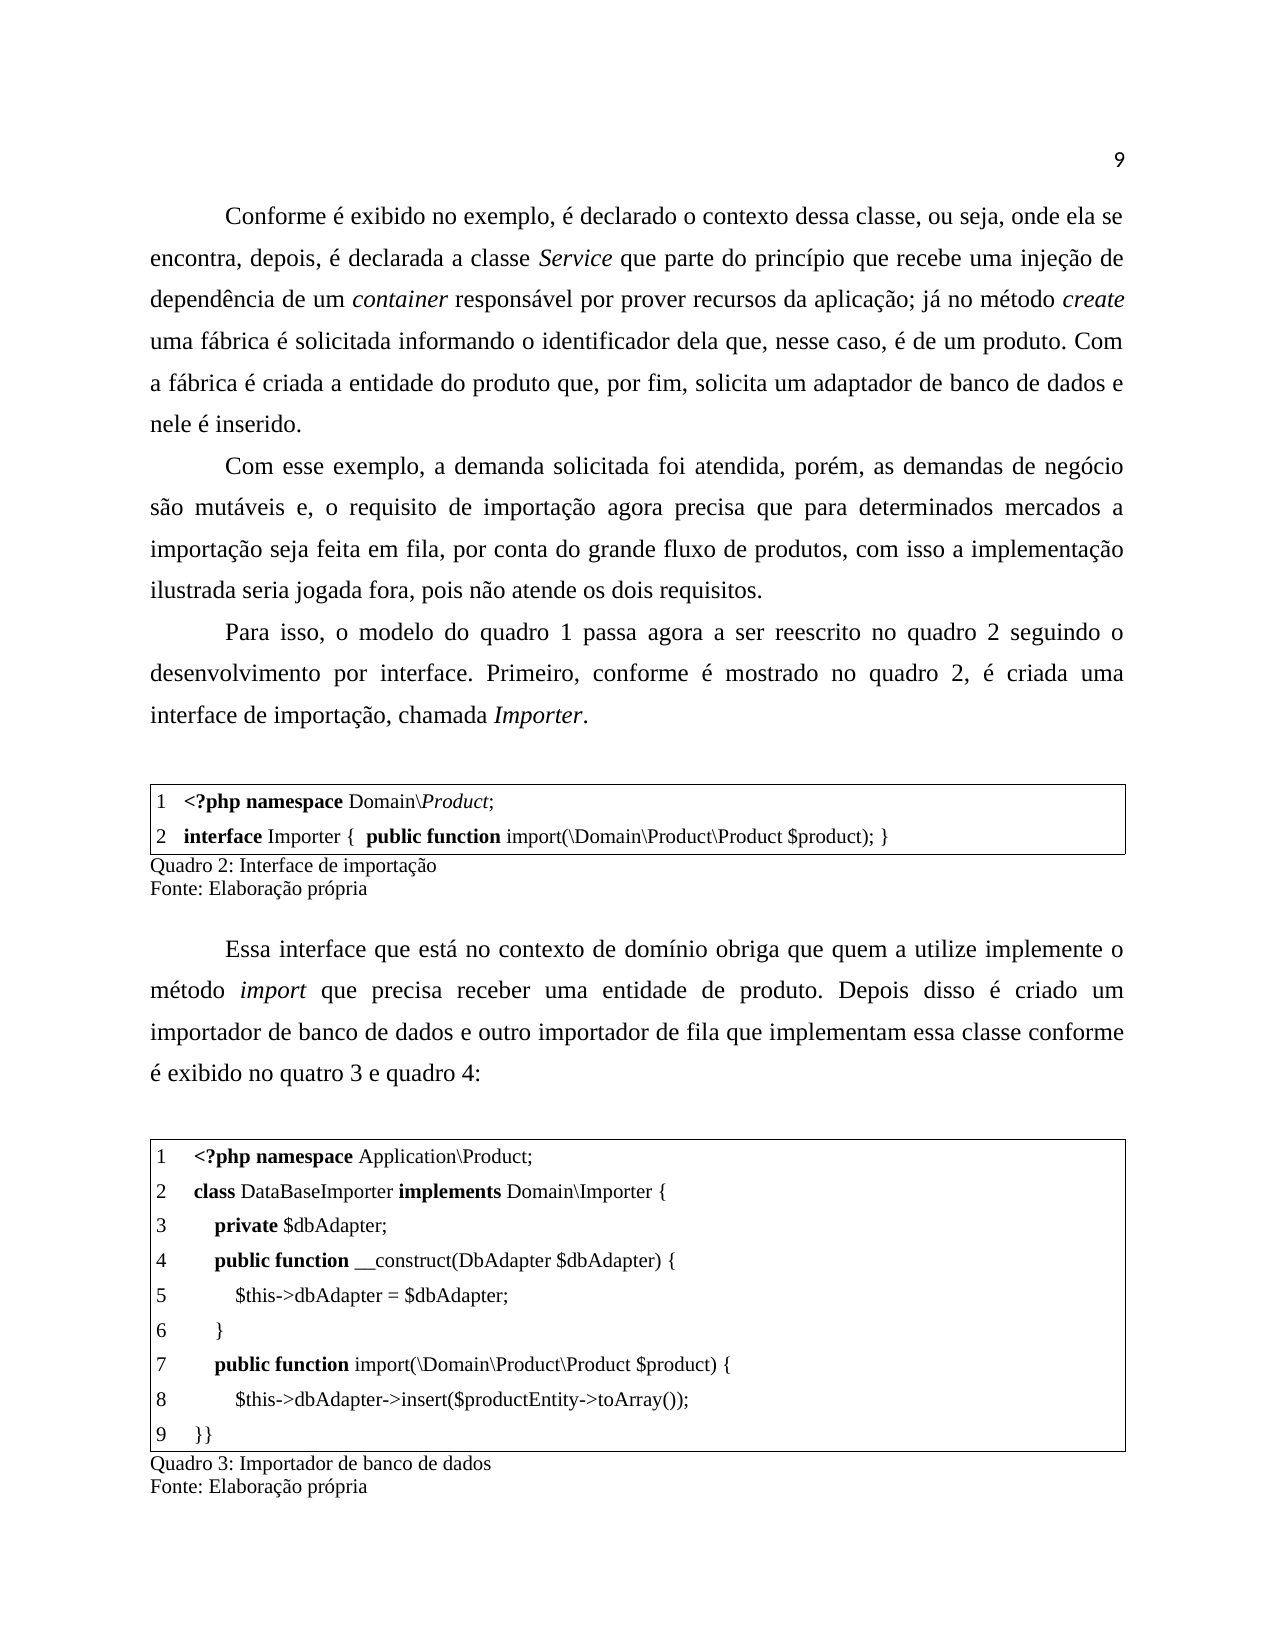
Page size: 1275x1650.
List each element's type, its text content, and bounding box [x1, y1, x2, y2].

table_header 1 2 3 4 5 6 7 8 9 [151, 1140, 188, 1451]
text Fonte: Elaboração própria [150, 1474, 1125, 1498]
text Fonte: Elaboração própria [150, 877, 1125, 900]
text Essa interface que está no contexto de domínio obriga que quem a utilize implemente o método import que precisa receber uma entidade de produto. Depois disso é criado um importador de banco de dados e outro importador de fila que implementam essa classe conforme é exibido no quatro 3 e quadro 4: [150, 935, 1125, 1087]
text Com esse exemplo, a demanda solicitada foi atendida, porém, as demandas de negócio são mutáveis e, o requisito de importação agora precisa que para determinados mercados a importação seja feita em fila, por conta do grande fluxo de produtos, com isso a implementação ilustrada seria jogada fora, pois não atende os dois requisitos. [150, 452, 1125, 604]
text Quadro 3: Importador de banco de dados [150, 1452, 1125, 1474]
table_header 1 2 [151, 785, 178, 854]
table_header <?php namespace Domain\Product; interface Importer { public function import(\Domain\Product\Product $product); } [178, 785, 1125, 854]
text Para isso, o modelo do quadro 1 passa agora a ser reescrito no quadro 2 seguindo o desenvolvimento por interface. Primeiro, conforme é mostrado no quadro 2, é criada uma interface de importação, chamada Importer. [150, 618, 1125, 729]
text Quadro 2: Interface de importação [150, 855, 1125, 877]
table_header <?php namespace Application\Product; class DataBaseImporter implements Domain\Importer { private $dbAdapter; public function __construct(DbAdapter $dbAdapter) { $this->dbAdapter = $dbAdapter; } public function import(\Domain\Product\Product $product) { $this->dbAdapter->insert($productEntity->toArray()); }} [188, 1140, 1125, 1451]
text Conforme é exibido no exemplo, é declarado o contexto dessa classe, ou seja, onde ela se encontra, depois, é declarada a classe Service que parte do princípio que recebe uma injeção de dependência de um container responsável por prover recursos da aplicação; já no método create uma fábrica é solicitada informando o identificador dela que, nesse caso, é de um produto. Com a fábrica é criada a entidade do produto que, por fim, solicita um adaptador de banco de dados e nele é inserido. [150, 202, 1125, 438]
